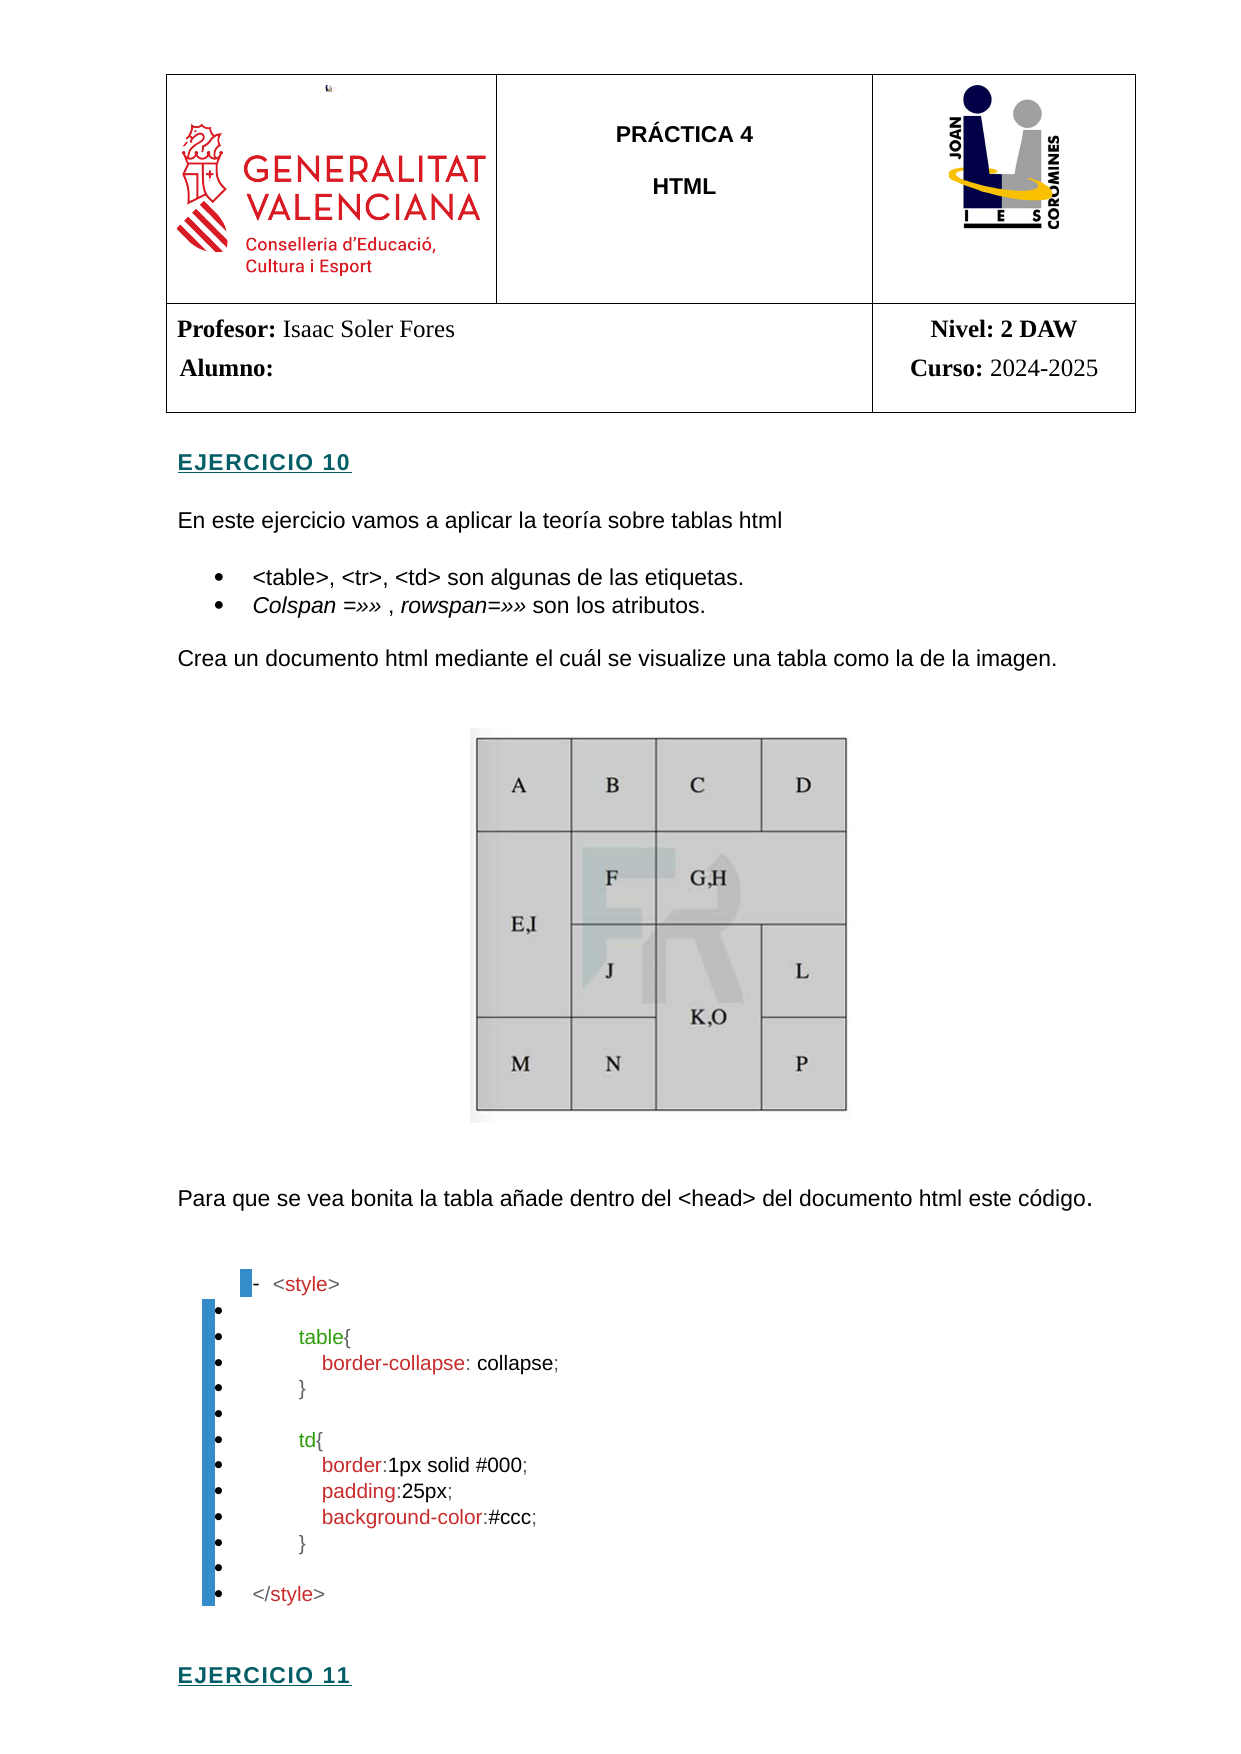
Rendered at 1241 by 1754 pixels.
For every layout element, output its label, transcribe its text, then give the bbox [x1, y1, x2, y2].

picture [325, 85, 338, 92]
text Ejercicio 11 [177, 1662, 1151, 1689]
subtitle </style> [215, 1582, 1151, 1606]
text Para que se vea bonita la tabla añade dentro del <head> del documento html este código. [177, 1181, 1151, 1212]
subtitle background-color:#ccc; [215, 1505, 1151, 1529]
subtitle } [215, 1531, 1151, 1554]
subtitle Ejercicio 10 [177, 441, 1151, 476]
subtitle td{ [215, 1428, 1151, 1452]
list Colspan =»» , rowspan=»» son los atributos. [215, 592, 1151, 618]
subtitle padding:25px; [215, 1479, 1151, 1503]
text En este ejercicio vamos a aplicar la teoría sobre tablas html [177, 507, 1151, 533]
subtitle <style> [252, 1269, 1151, 1297]
picture [176, 123, 486, 276]
text Crea un documento html mediante el cuál se visualize una tabla como la de la imagen. [177, 645, 1151, 672]
picture [469, 728, 859, 1123]
subtitle } [215, 1376, 1151, 1400]
subtitle border-collapse: collapse; [215, 1350, 1151, 1374]
subtitle <table>, <tr>, <td> son algunas de las etiquetas. [215, 564, 1151, 590]
picture [948, 85, 1059, 229]
subtitle table{ [215, 1325, 1151, 1349]
subtitle border:1px solid #000; [215, 1453, 1151, 1477]
